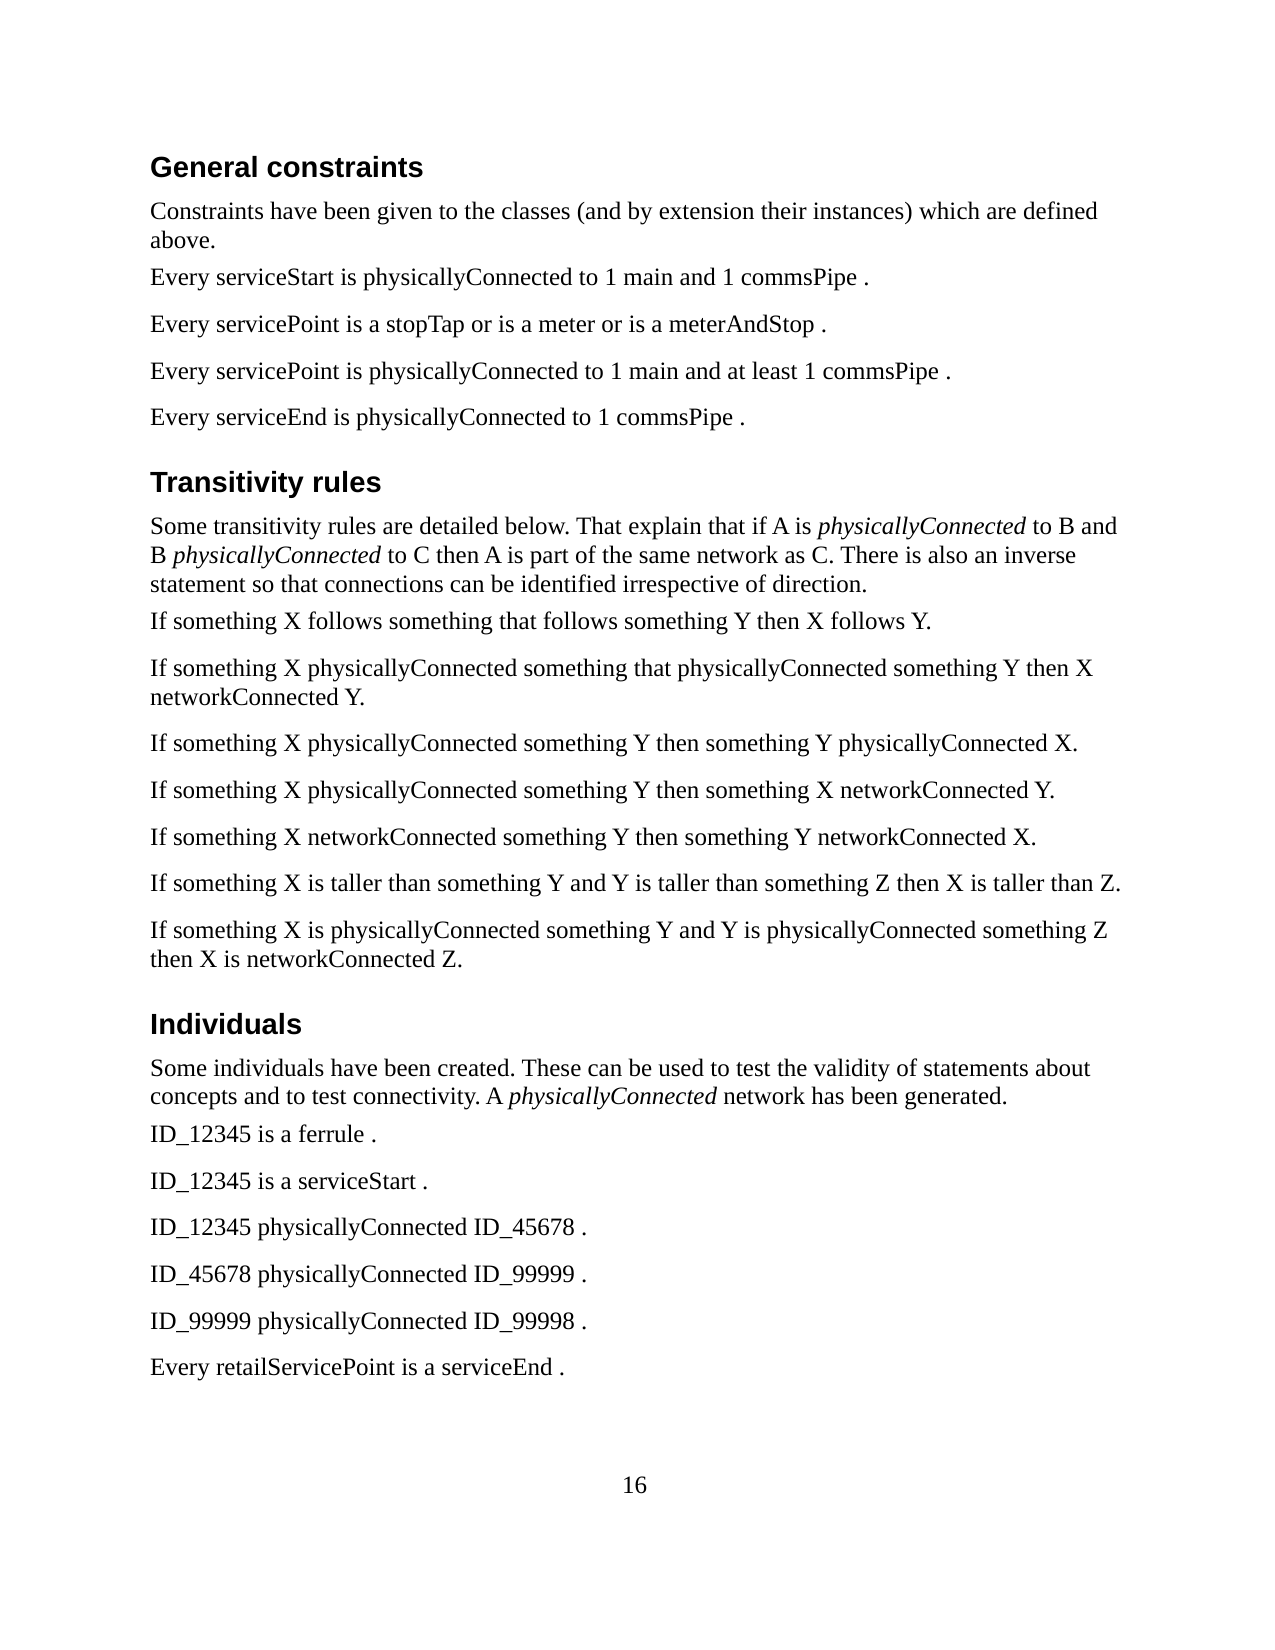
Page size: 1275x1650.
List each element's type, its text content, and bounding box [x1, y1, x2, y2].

text If something X is taller than something Y and Y is taller than something Z then X is taller than Z. [150, 868, 1125, 897]
text Constraints have been given to the classes (and by extension their instances) which are defined above. [150, 196, 1125, 253]
text Every servicePoint is a stopTap or is a meter or is a meterAndStop . [150, 309, 1125, 338]
text ID_12345 is a ferrule . [150, 1119, 1125, 1148]
text If something X physicallyConnected something that physicallyConnected something Y then X networkConnected Y. [150, 653, 1125, 711]
text ID_12345 physicallyConnected ID_45678 . [150, 1212, 1125, 1241]
subtitle General constraints [150, 150, 1125, 183]
text Every serviceEnd is physicallyConnected to 1 commsPipe . [150, 402, 1125, 431]
text If something X physicallyConnected something Y then something X networkConnected Y. [150, 775, 1125, 804]
subtitle Individuals [150, 1007, 1125, 1040]
text Some individuals have been created. These can be used to test the validity of statements about concepts and to test connectivity. A physicallyConnected network has been generated. [150, 1053, 1125, 1110]
text If something X physicallyConnected something Y then something Y physicallyConnected X. [150, 728, 1125, 757]
text If something X is physicallyConnected something Y and Y is physicallyConnected something Z then X is networkConnected Z. [150, 915, 1125, 973]
text ID_45678 physicallyConnected ID_99999 . [150, 1259, 1125, 1288]
text ID_99999 physicallyConnected ID_99998 . [150, 1306, 1125, 1334]
text If something X networkConnected something Y then something Y networkConnected X. [150, 822, 1125, 851]
text Every serviceStart is physicallyConnected to 1 main and 1 commsPipe . [150, 262, 1125, 291]
text ID_12345 is a serviceStart . [150, 1166, 1125, 1194]
subtitle Transitivity rules [150, 465, 1125, 499]
text Some transitivity rules are detailed below. That explain that if A is physicallyConnected to B and B physicallyConnected to C then A is part of the same network as C. There is also an inverse statement so that connections can be identified irrespective of direction. [150, 511, 1125, 597]
text Every retailServicePoint is a serviceEnd . [150, 1352, 1125, 1381]
text Every servicePoint is physicallyConnected to 1 main and at least 1 commsPipe . [150, 356, 1125, 384]
text If something X follows something that follows something Y then X follows Y. [150, 606, 1125, 635]
